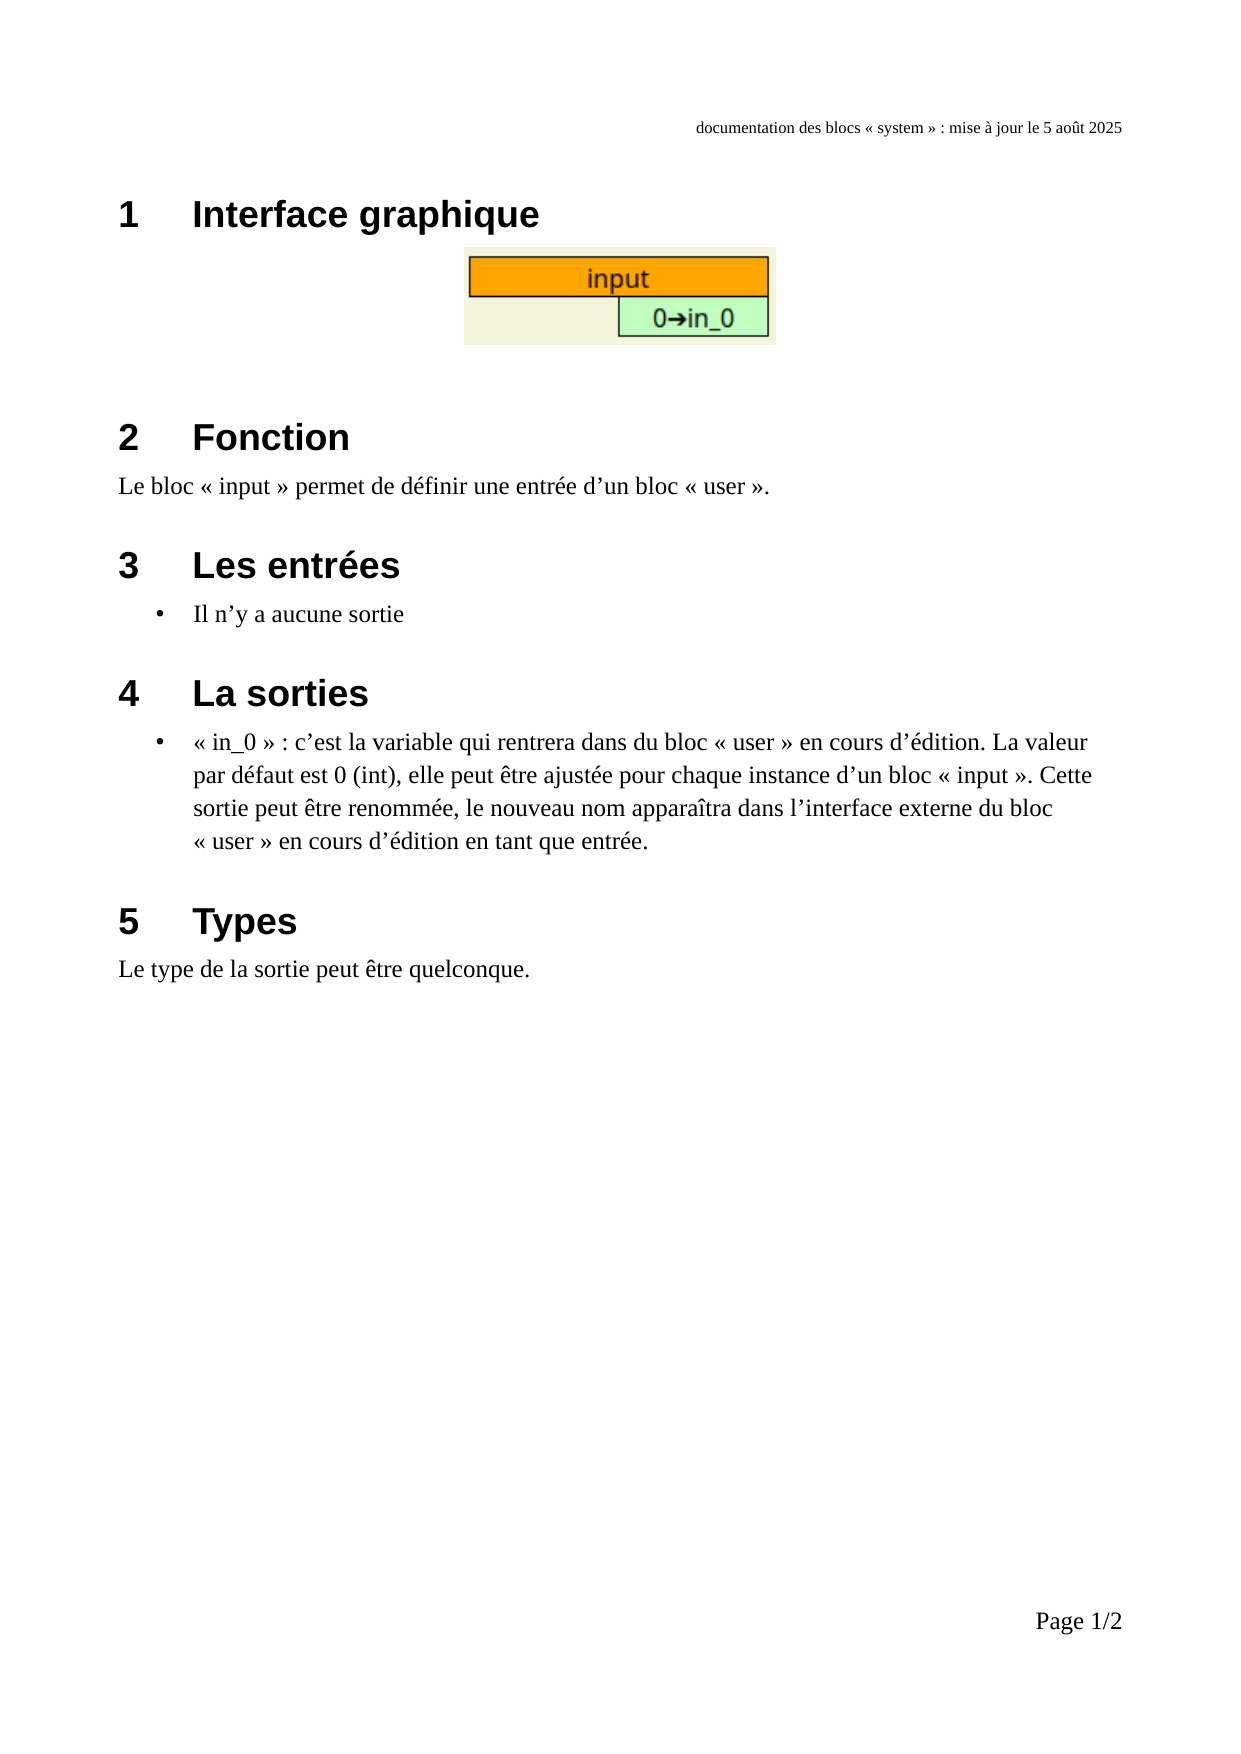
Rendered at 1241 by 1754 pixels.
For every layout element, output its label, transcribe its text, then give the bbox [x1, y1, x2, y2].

text Le type de la sortie peut être quelconque. [118, 954, 1122, 983]
subtitle Interface graphique [118, 192, 1122, 235]
subtitle Fonction [118, 415, 1122, 458]
subtitle La sorties [118, 672, 1122, 715]
list Il n’y a aucune sortie [156, 599, 1122, 628]
text Le bloc « input » permet de définir une entrée d’un bloc « user ». [118, 471, 1122, 499]
list « in_0 » : c’est la variable qui rentrera dans du bloc « user » en cours d’édition. La valeur par défaut est 0 (int), elle peut être ajustée pour chaque instance d’un bloc « input ». Cette sortie peut être renommée, le nouveau nom apparaîtra dans l’interface externe du bloc « user » en cours d’édition en tant que entrée. [156, 727, 1122, 855]
picture [463, 247, 777, 345]
subtitle Types [118, 899, 1122, 942]
subtitle Les entrées [118, 543, 1122, 587]
